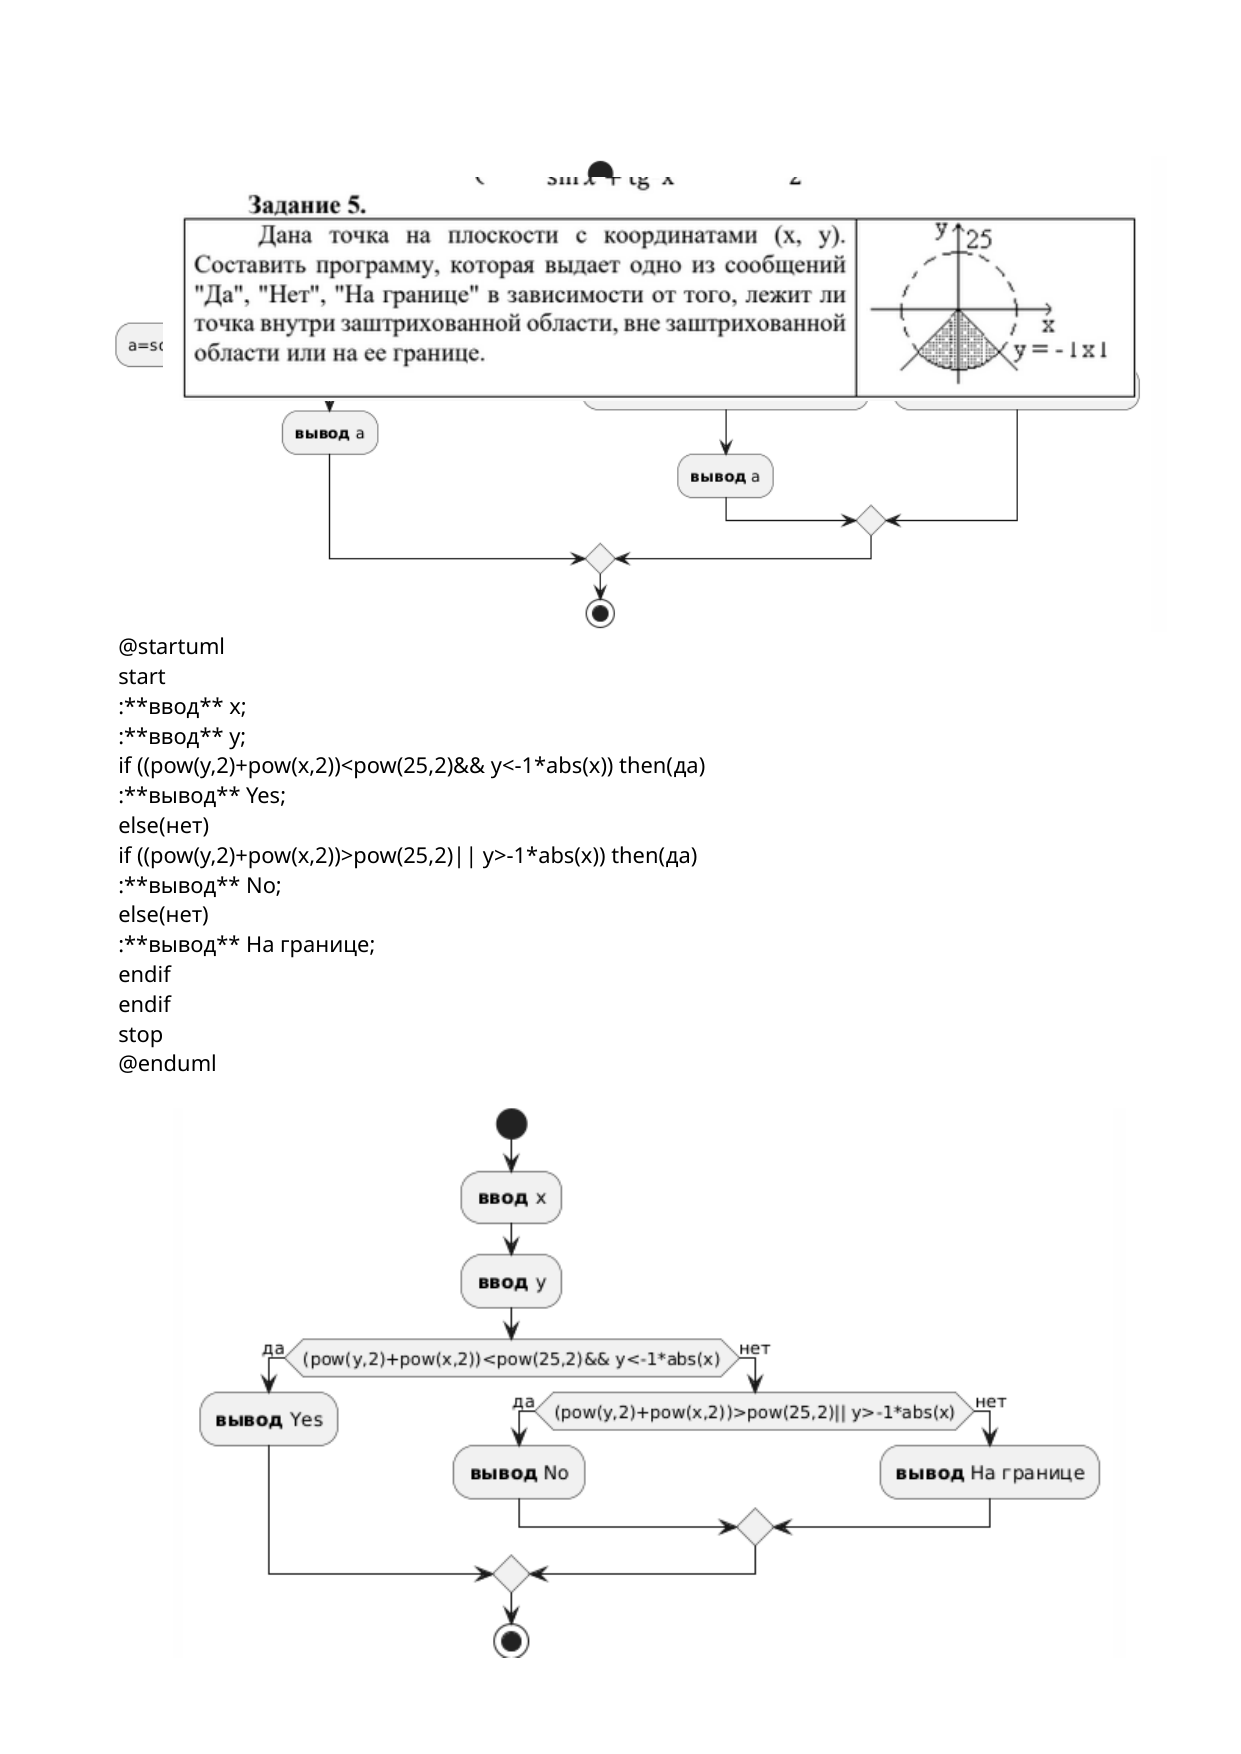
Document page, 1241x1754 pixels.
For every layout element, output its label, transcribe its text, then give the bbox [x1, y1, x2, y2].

text if ((pow(y,2)+pow(x,2))>pow(25,2)|| y>-1*abs(x)) then(да) [118, 840, 1181, 870]
text :**ввод** y; [118, 721, 1181, 751]
text endif [118, 959, 1181, 989]
text :**вывод** Yes; [118, 780, 1181, 810]
text :**вывод** No; [118, 870, 1181, 899]
text else(нет) [118, 899, 1181, 929]
text @enduml [118, 1048, 1181, 1078]
text :**вывод** На границе; [118, 929, 1181, 959]
text start [118, 661, 1181, 691]
text @startuml [118, 178, 1181, 661]
text if ((pow(y,2)+pow(x,2))<pow(25,2)&& y<-1*abs(x)) then(да) [118, 751, 1181, 780]
text else(нет) [118, 810, 1181, 840]
text endif [118, 989, 1181, 1019]
text stop [118, 1019, 1181, 1048]
text :**ввод** x; [118, 691, 1181, 721]
